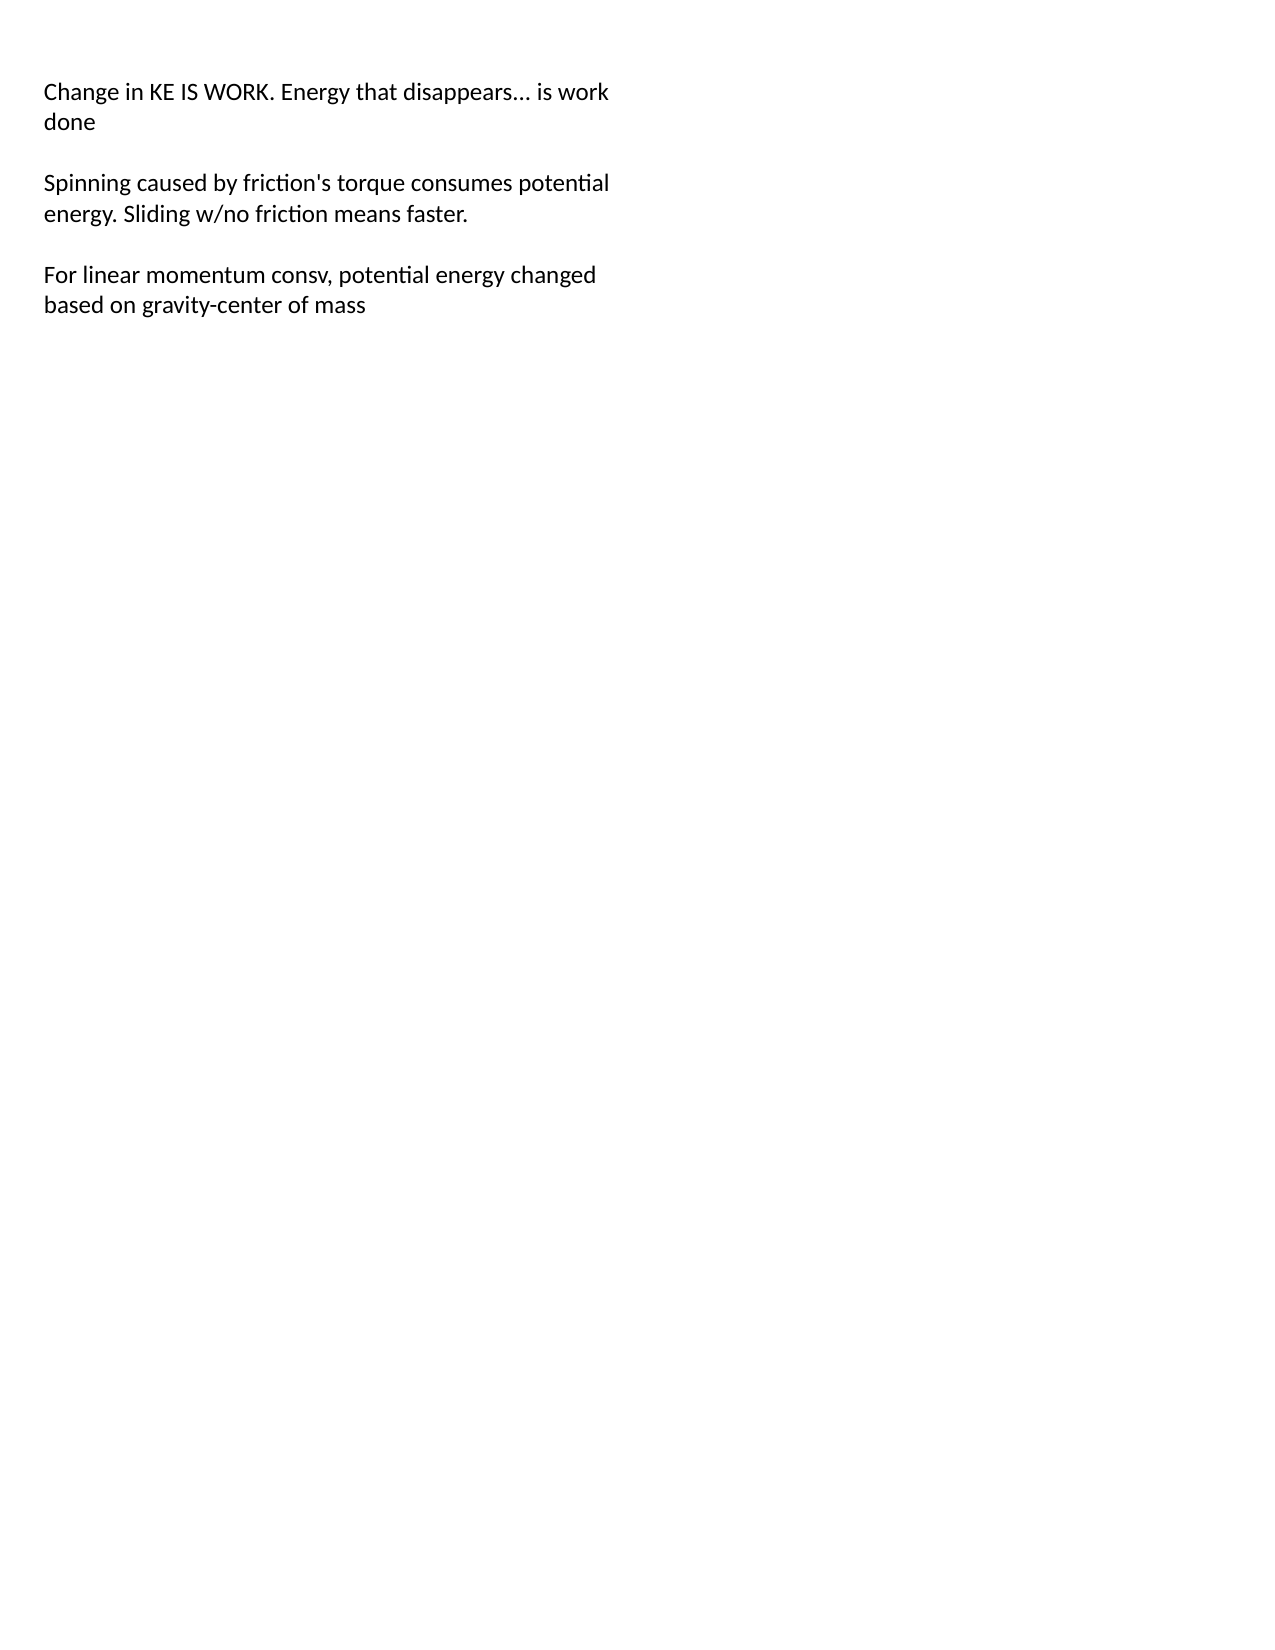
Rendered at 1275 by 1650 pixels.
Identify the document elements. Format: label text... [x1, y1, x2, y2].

text Spinning caused by friction's torque consumes potential energy. Sliding w/no friction means faster. [44, 167, 638, 228]
text For linear momentum consv, potential energy changed based on gravity-center of mass [44, 259, 638, 320]
text Change in KE IS WORK. Energy that disappears... is work done [44, 76, 638, 137]
